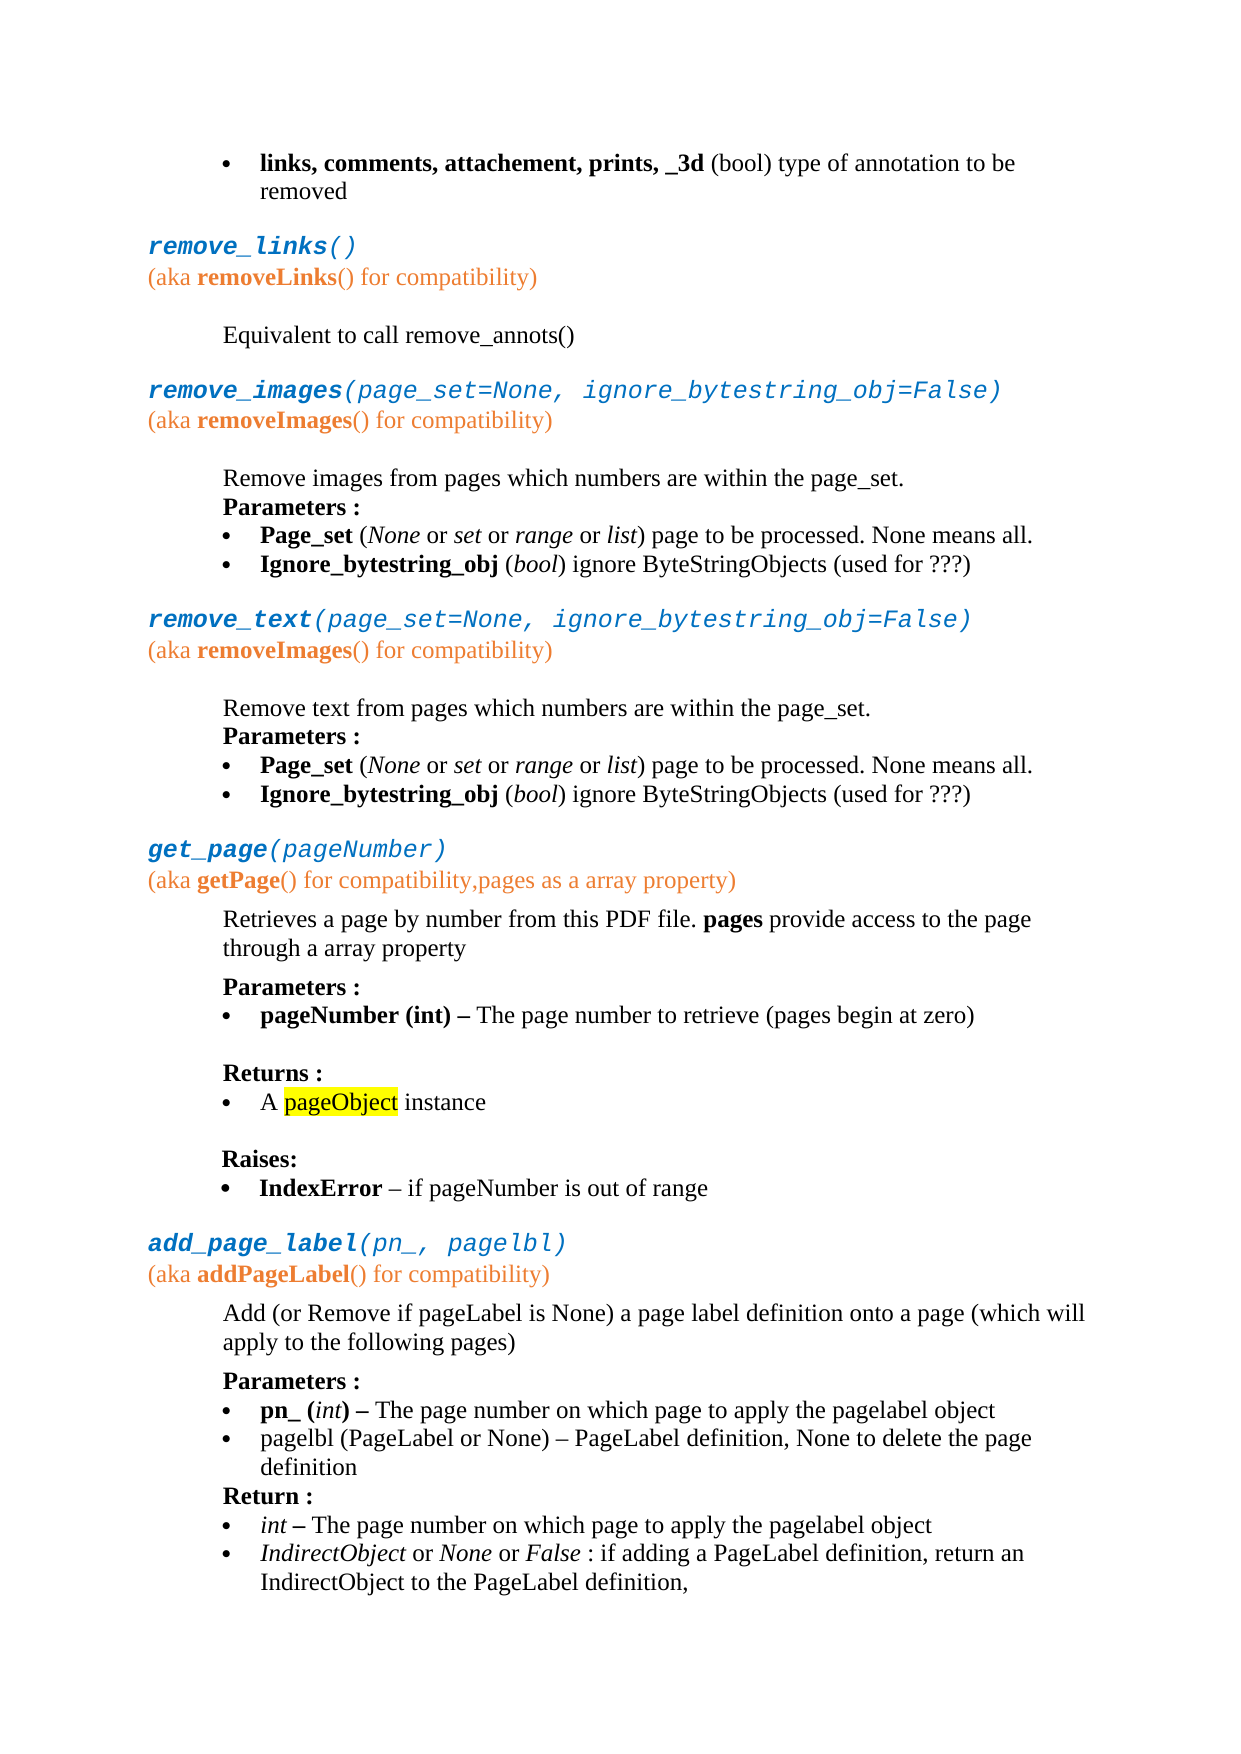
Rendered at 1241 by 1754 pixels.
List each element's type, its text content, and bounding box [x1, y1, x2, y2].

list pagelbl (PageLabel or None) – PageLabel definition, None to delete the page definition [223, 1423, 1093, 1481]
list Page_set (None or set or range or list) page to be processed. None means all. [223, 521, 1093, 549]
text get_page(pageNumber) [148, 836, 1093, 865]
list int – The page number on which page to apply the pagelabel object [223, 1510, 1093, 1538]
text Add (or Remove if pageLabel is None) a page label definition onto a page (which will apply to the following pages) [223, 1298, 1093, 1356]
text (aka removeImages() for compatibility) [148, 406, 1093, 434]
text Equivalent to call remove_annots() [223, 320, 1093, 348]
list A pageObject instance [223, 1087, 1093, 1116]
list IndirectObject or None or False : if adding a PageLabel definition, return an IndirectObject to the PageLabel definition, [223, 1538, 1093, 1596]
text Remove images from pages which numbers are within the page_set. [223, 463, 1093, 492]
text remove_images(page_set=None, ignore_bytestring_obj=False) [148, 377, 1093, 406]
text Parameters : [223, 721, 1093, 750]
text remove_text(page_set=None, ignore_bytestring_obj=False) [148, 607, 1093, 635]
text Parameters : [223, 1366, 1093, 1395]
list Ignore_bytestring_obj (bool) ignore ByteStringObjects (used for ???) [223, 779, 1093, 808]
list Ignore_bytestring_obj (bool) ignore ByteStringObjects (used for ???) [223, 549, 1093, 578]
list links, comments, attachement, prints, _3d (bool) type of annotation to be removed [223, 148, 1093, 205]
text Return : [223, 1481, 1093, 1510]
text Remove text from pages which numbers are within the page_set. [223, 693, 1093, 721]
text (aka addPageLabel() for compatibility) [148, 1259, 1093, 1288]
text Raises: [221, 1144, 1093, 1173]
list pn_ (int) – The page number on which page to apply the pagelabel object [223, 1395, 1093, 1423]
text (aka removeLinks() for compatibility) [148, 262, 1093, 291]
list pageNumber (int) – The page number to retrieve (pages begin at zero) [223, 1001, 1093, 1029]
list Page_set (None or set or range or list) page to be processed. None means all. [223, 750, 1093, 779]
text (aka removeImages() for compatibility) [148, 635, 1093, 664]
text Parameters : [223, 972, 1093, 1001]
text (aka getPage() for compatibility,pages as a array property) [148, 865, 1093, 893]
list IndexError – if pageNumber is out of range [221, 1173, 1093, 1202]
text remove_links() [148, 234, 1093, 262]
text Returns : [223, 1058, 1093, 1087]
text Retrieves a page by number from this PDF file. pages provide access to the page through a array property [223, 904, 1093, 961]
text Parameters : [223, 492, 1093, 521]
text add_page_label(pn_, pagelbl) [148, 1231, 1093, 1259]
